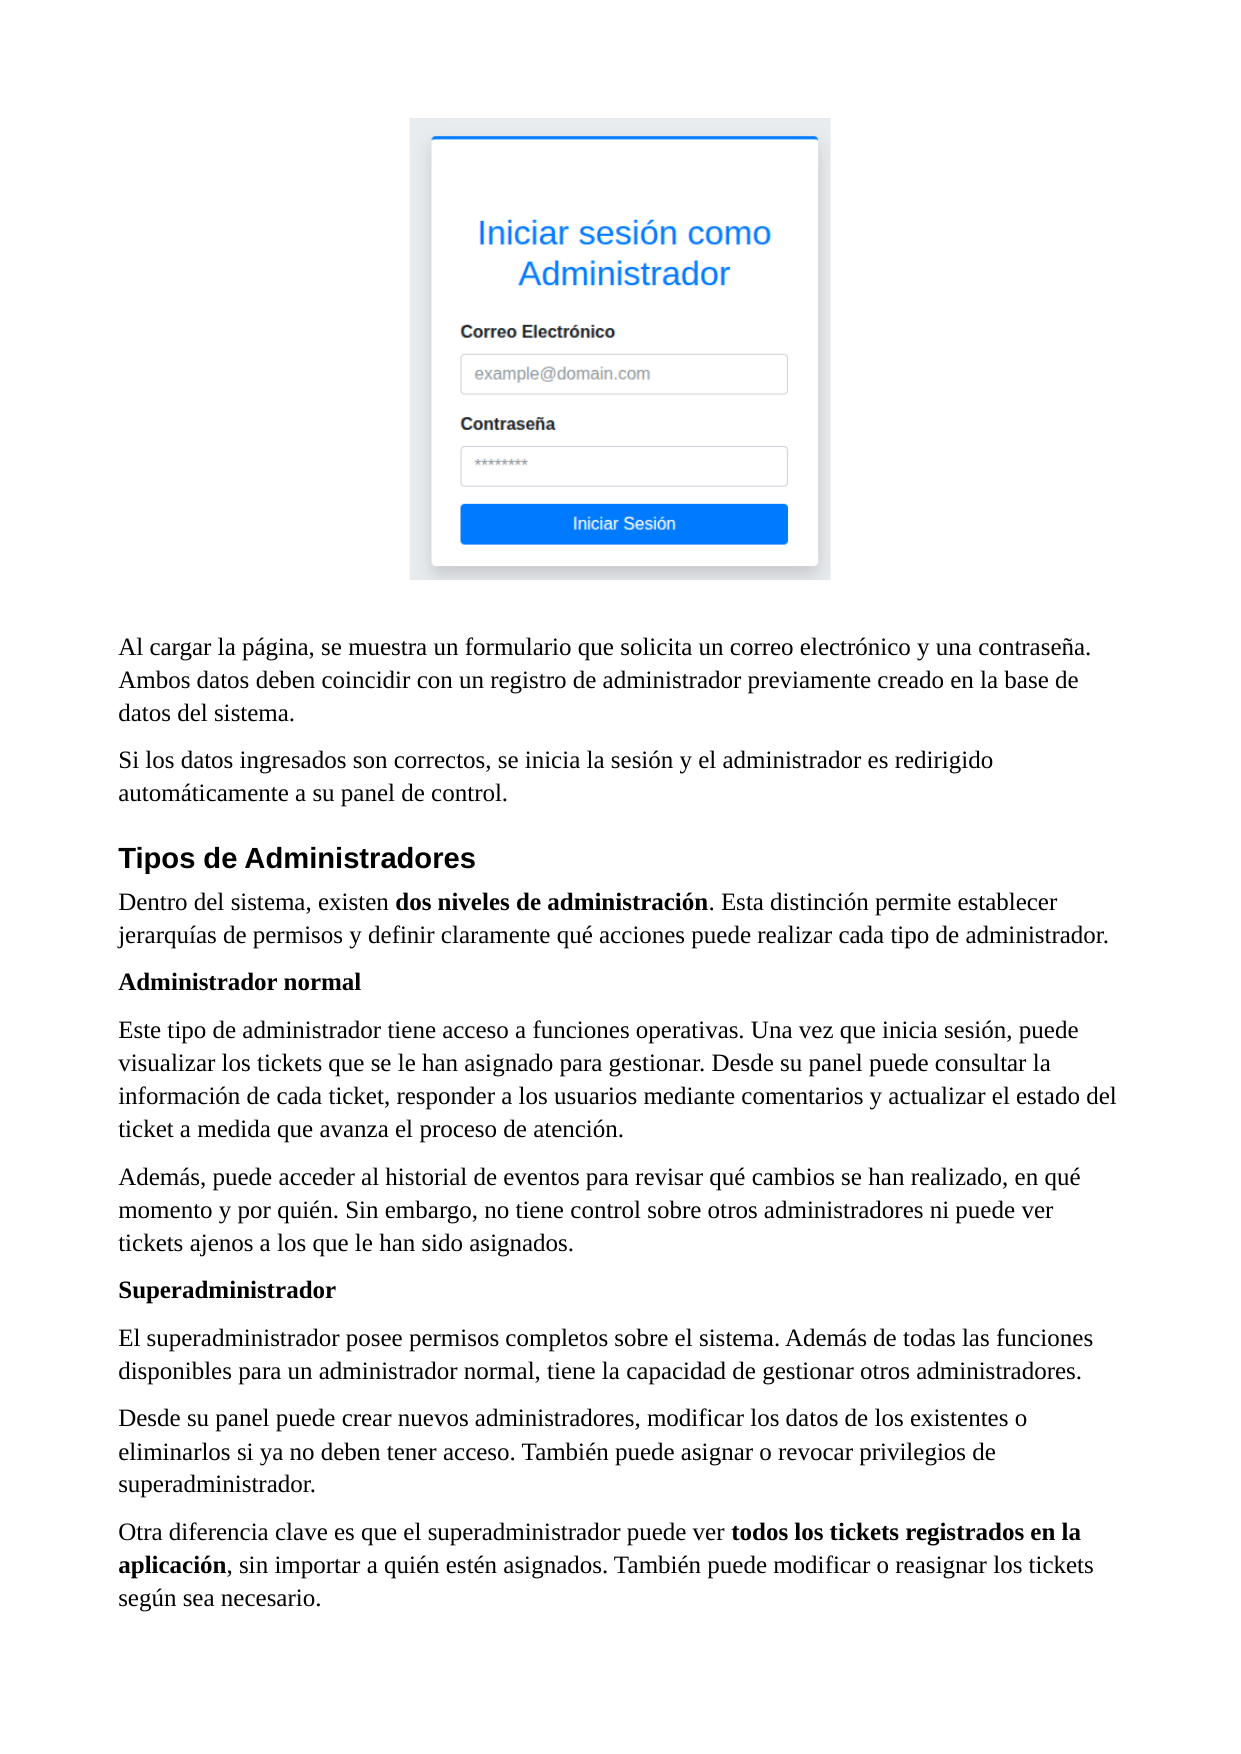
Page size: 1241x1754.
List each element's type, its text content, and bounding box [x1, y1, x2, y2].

text Dentro del sistema, existen dos niveles de administración. Esta distinción permite establecer jerarquías de permisos y definir claramente qué acciones puede realizar cada tipo de administrador. [118, 887, 1122, 948]
text Otra diferencia clave es que el superadministrador puede ver todos los tickets registrados en la aplicación, sin importar a quién estén asignados. También puede modificar o reasignar los tickets según sea necesario. [118, 1517, 1122, 1612]
text Al cargar la página, se muestra un formulario que solicita un correo electrónico y una contraseña. Ambos datos deben coincidir con un registro de administrador previamente creado en la base de datos del sistema. [118, 632, 1122, 727]
text Desde su panel puede crear nuevos administradores, modificar los datos de los existentes o eliminarlos si ya no deben tener acceso. También puede asignar o revocar privilegios de superadministrador. [118, 1403, 1122, 1498]
text Administrador normal [118, 967, 1122, 996]
subtitle Tipos de Administradores [118, 841, 1122, 874]
text Además, puede acceder al historial de eventos para revisar qué cambios se han realizado, en qué momento y por quién. Sin embargo, no tiene control sobre otros administradores ni puede ver tickets ajenos a los que le han sido asignados. [118, 1162, 1122, 1256]
text El superadministrador posee permisos completos sobre el sistema. Además de todas las funciones disponibles para un administrador normal, tiene la capacidad de gestionar otros administradores. [118, 1323, 1122, 1385]
picture [409, 118, 831, 580]
text Superadministrador [118, 1275, 1122, 1304]
text Este tipo de administrador tiene acceso a funciones operativas. Una vez que inicia sesión, puede visualizar los tickets que se le han asignado para gestionar. Desde su panel puede consultar la información de cada ticket, responder a los usuarios mediante comentarios y actualizar el estado del ticket a medida que avanza el proceso de atención. [118, 1015, 1122, 1143]
text Si los datos ingresados son correctos, se inicia la sesión y el administrador es redirigido automáticamente a su panel de control. [118, 746, 1122, 807]
